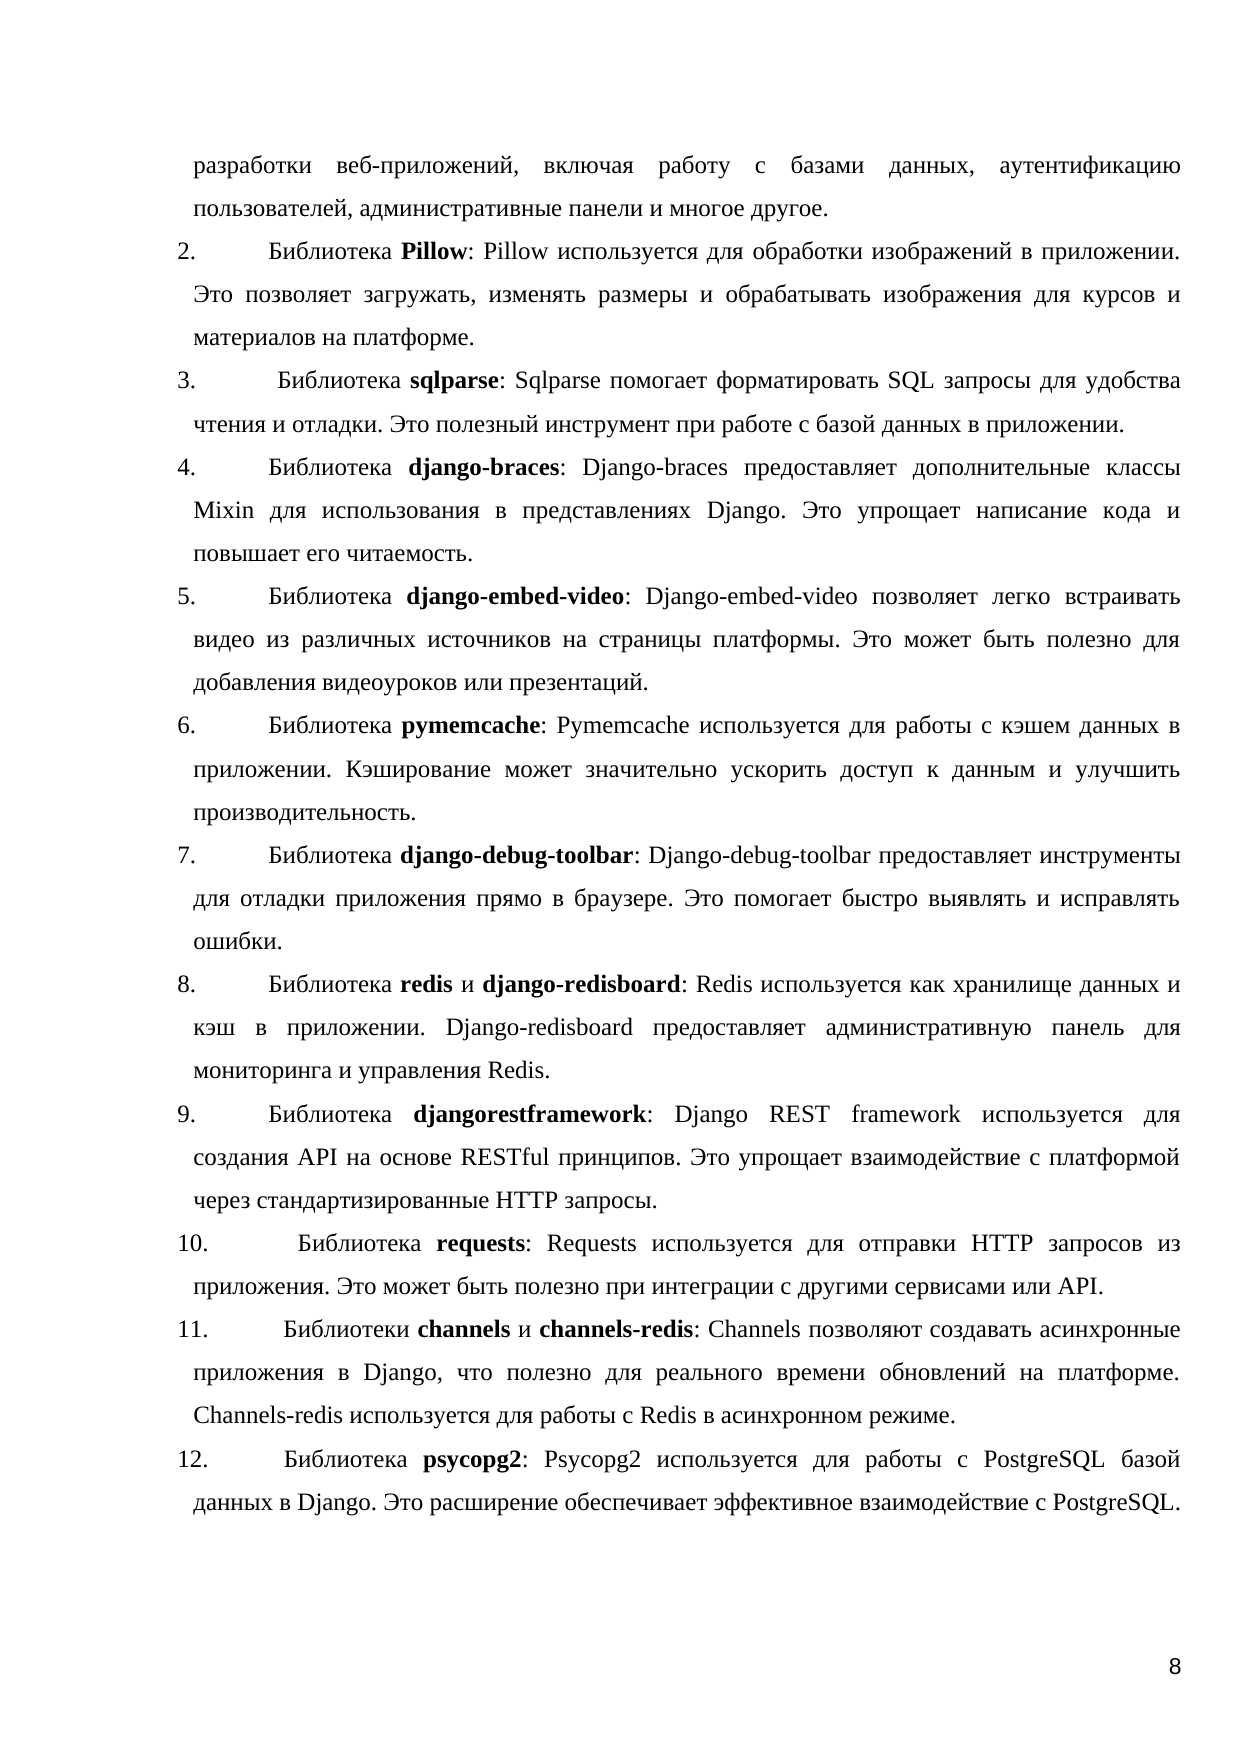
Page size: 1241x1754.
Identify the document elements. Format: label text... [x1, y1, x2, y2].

list Библиотека pymemcache: Pymemcache используется для работы с кэшем данных в приложении. Кэширование может значительно ускорить доступ к данным и улучшить производительность. [177, 711, 1181, 826]
list разработки веб-приложений, включая работу с базами данных, аутентификацию пользователей, административные панели и многое другое. [177, 150, 1181, 222]
list Библиотека sqlparse: Sqlparse помогает форматировать SQL запросы для удобства чтения и отладки. Это полезный инструмент при работе с базой данных в приложении. [177, 366, 1181, 437]
list Библиотека psycopg2: Psycopg2 используется для работы с PostgreSQL базой данных в Django. Это расширение обеспечивает эффективное взаимодействие с PostgreSQL. [177, 1444, 1181, 1516]
list Библиотека djangorestframework: Django REST framework используется для создания API на основе RESTful принципов. Это упрощает взаимодействие с платформой через стандартизированные HTTP запросы. [177, 1099, 1181, 1214]
list Библиотека Pillow: Pillow используется для обработки изображений в приложении. Это позволяет загружать, изменять размеры и обрабатывать изображения для курсов и материалов на платформе. [177, 236, 1181, 351]
list Библиотека redis и django-redisboard: Redis используется как хранилище данных и кэш в приложении. Django-redisboard предоставляет административную панель для мониторинга и управления Redis. [177, 969, 1181, 1084]
list Библиотека django-debug-toolbar: Django-debug-toolbar предоставляет инструменты для отладки приложения прямо в браузере. Это помогает быстро выявлять и исправлять ошибки. [177, 840, 1181, 955]
list Библиотека requests: Requests используется для отправки HTTP запросов из приложения. Это может быть полезно при интеграции с другими сервисами или API. [177, 1228, 1181, 1300]
list Библиотека django-embed-video: Django-embed-video позволяет легко встраивать видео из различных источников на страницы платформы. Это может быть полезно для добавления видеоуроков или презентаций. [177, 581, 1181, 696]
list Библиотеки channels и channels-redis: Channels позволяют создавать асинхронные приложения в Django, что полезно для реального времени обновлений на платформе. Channels-redis используется для работы с Redis в асинхронном режиме. [177, 1314, 1181, 1429]
list Библиотека django-braces: Django-braces предоставляет дополнительные классы Mixin для использования в представлениях Django. Это упрощает написание кода и повышает его читаемость. [177, 452, 1181, 567]
